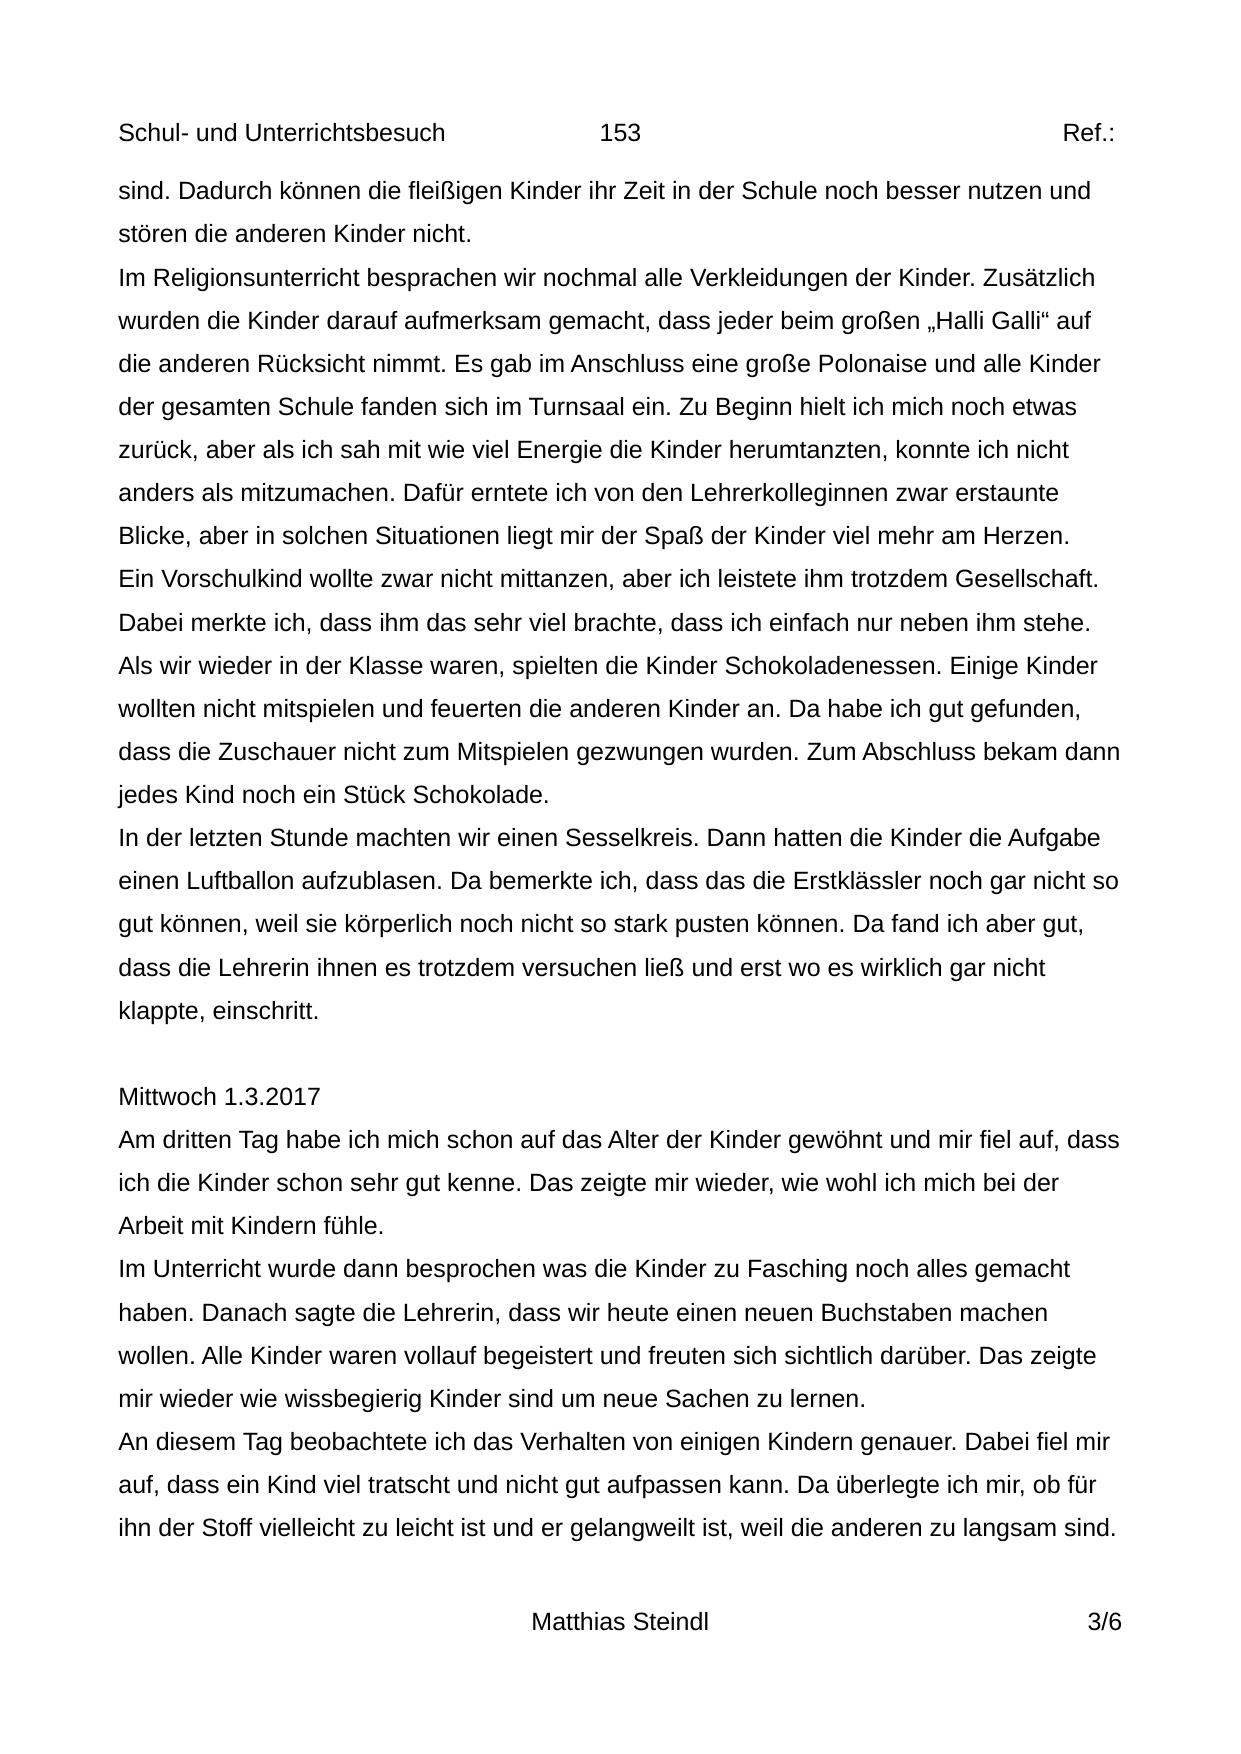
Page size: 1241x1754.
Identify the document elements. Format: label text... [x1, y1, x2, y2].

text sind. Dadurch können die fleißigen Kinder ihr Zeit in der Schule noch besser nutzen und stören die anderen Kinder nicht. [118, 176, 1122, 248]
text Als wir wieder in der Klasse waren, spielten die Kinder Schokoladenessen. Einige Kinder wollten nicht mitspielen und feuerten die anderen Kinder an. Da habe ich gut gefunden, dass die Zuschauer nicht zum Mitspielen gezwungen wurden. Zum Abschluss bekam dann jedes Kind noch ein Stück Schokolade. [118, 651, 1122, 809]
text Ein Vorschulkind wollte zwar nicht mittanzen, aber ich leistete ihm trotzdem Gesellschaft. Dabei merkte ich, dass ihm das sehr viel brachte, dass ich einfach nur neben ihm stehe. [118, 564, 1122, 636]
text An diesem Tag beobachtete ich das Verhalten von einigen Kindern genauer. Dabei fiel mir auf, dass ein Kind viel tratscht und nicht gut aufpassen kann. Da überlegte ich mir, ob für ihn der Stoff vielleicht zu leicht ist und er gelangweilt ist, weil die anderen zu langsam sind. [118, 1427, 1122, 1542]
text Am dritten Tag habe ich mich schon auf das Alter der Kinder gewöhnt und mir fiel auf, dass ich die Kinder schon sehr gut kenne. Das zeigte mir wieder, wie wohl ich mich bei der Arbeit mit Kindern fühle. [118, 1125, 1122, 1240]
text Im Religionsunterricht besprachen wir nochmal alle Verkleidungen der Kinder. Zusätzlich wurden die Kinder darauf aufmerksam gemacht, dass jeder beim großen „Halli Galli“ auf die anderen Rücksicht nimmt. Es gab im Anschluss eine große Polonaise und alle Kinder der gesamten Schule fanden sich im Turnsaal ein. Zu Beginn hielt ich mich noch etwas zurück, aber als ich sah mit wie viel Energie die Kinder herumtanzten, konnte ich nicht anders als mitzumachen. Dafür erntete ich von den Lehrerkolleginnen zwar erstaunte Blicke, aber in solchen Situationen liegt mir der Spaß der Kinder viel mehr am Herzen. [118, 263, 1122, 550]
text In der letzten Stunde machten wir einen Sesselkreis. Dann hatten die Kinder die Aufgabe einen Luftballon aufzublasen. Da bemerkte ich, dass das die Erstklässler noch gar nicht so gut können, weil sie körperlich noch nicht so stark pusten können. Da fand ich aber gut, dass die Lehrerin ihnen es trotzdem versuchen ließ und erst wo es wirklich gar nicht klappte, einschritt. [118, 823, 1122, 1024]
text Im Unterricht wurde dann besprochen was die Kinder zu Fasching noch alles gemacht haben. Danach sagte die Lehrerin, dass wir heute einen neuen Buchstaben machen wollen. Alle Kinder waren vollauf begeistert und freuten sich sichtlich darüber. Das zeigte mir wieder wie wissbegierig Kinder sind um neue Sachen zu lernen. [118, 1254, 1122, 1413]
text Mittwoch 1.3.2017 [118, 1082, 1122, 1111]
